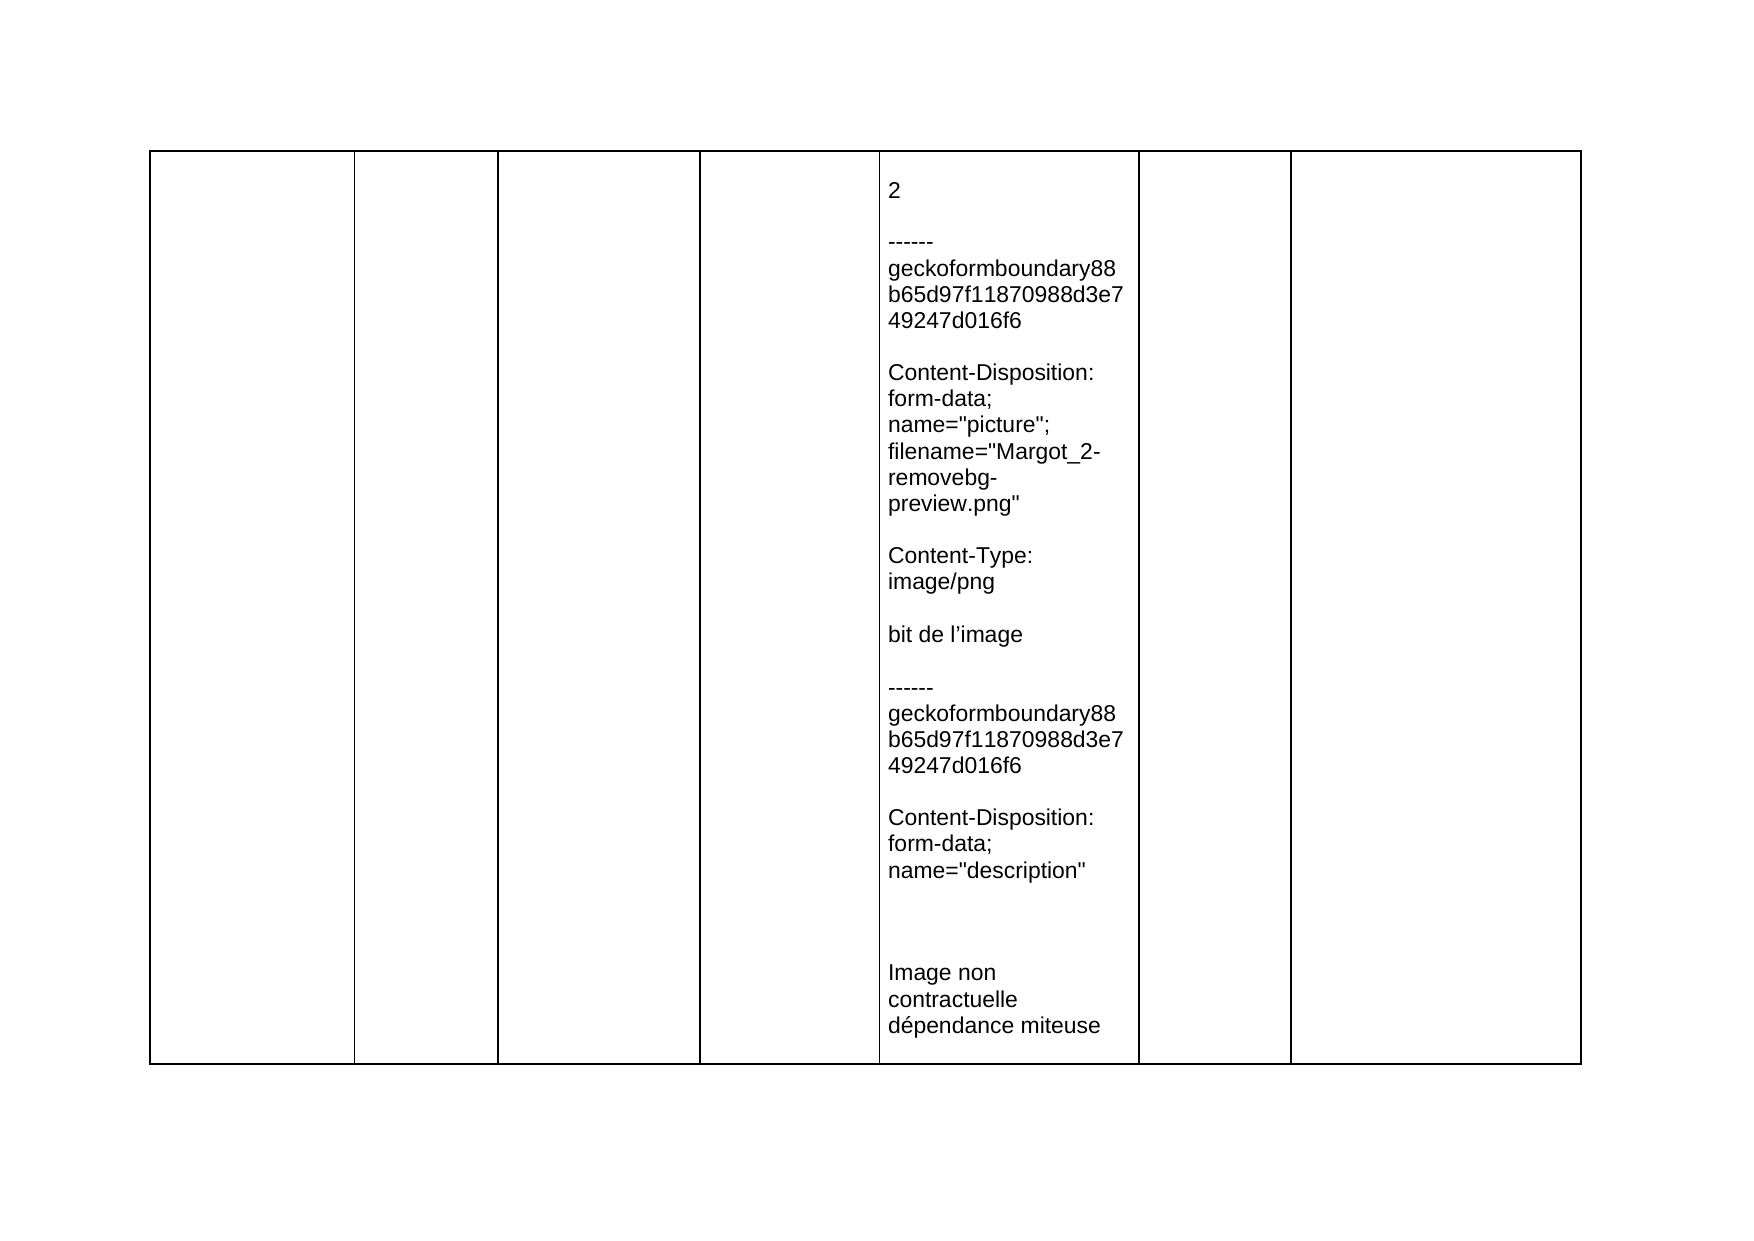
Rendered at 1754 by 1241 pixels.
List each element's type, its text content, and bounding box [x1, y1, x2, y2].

table_cell [1292, 152, 1580, 1063]
table_cell [355, 152, 497, 1063]
table_cell [499, 152, 699, 1063]
table_cell [1140, 152, 1290, 1063]
table_cell [151, 152, 354, 1063]
table_cell 2 ------geckoformboundary88b65d97f11870988d3e749247d016f6 Content-Disposition: form-data; name="picture"; filename="Margot_2-removebg-preview.png" Content-Type: image/png bit de l’image ------geckoformboundary88b65d97f11870988d3e749247d016f6 Content-Disposition: form-data; name="description" Image non contractuelle dépendance miteuse [880, 152, 1138, 1063]
table_cell [701, 152, 879, 1063]
